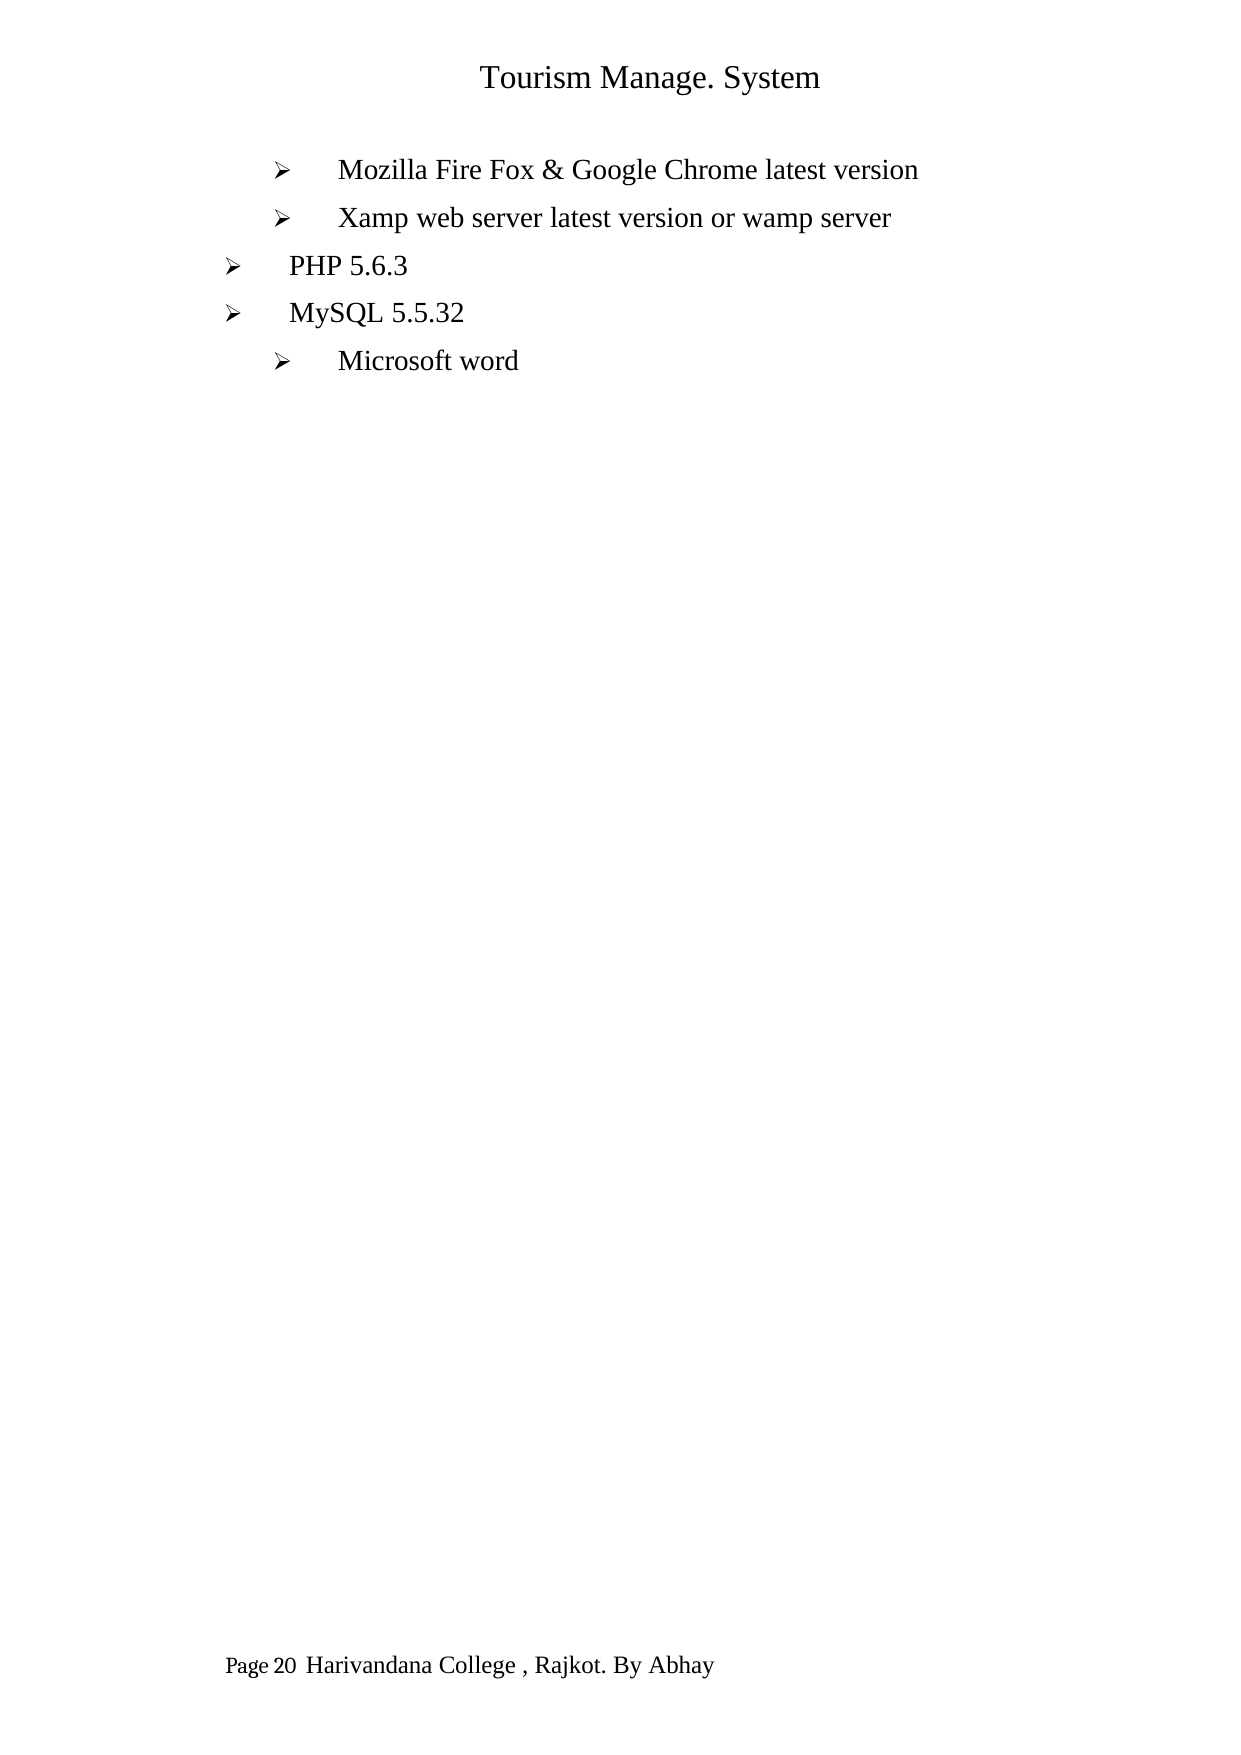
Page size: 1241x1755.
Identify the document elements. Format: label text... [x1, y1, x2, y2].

list Mozilla Fire Fox & Google Chrome latest version [272, 152, 1066, 186]
text ➢ MySQL 5.5.32 [224, 295, 1066, 329]
list Microsoft word [272, 343, 1066, 377]
text ➢ PHP 5.6.3 [224, 248, 1066, 281]
list Xamp web server latest version or wamp server [272, 200, 1066, 233]
